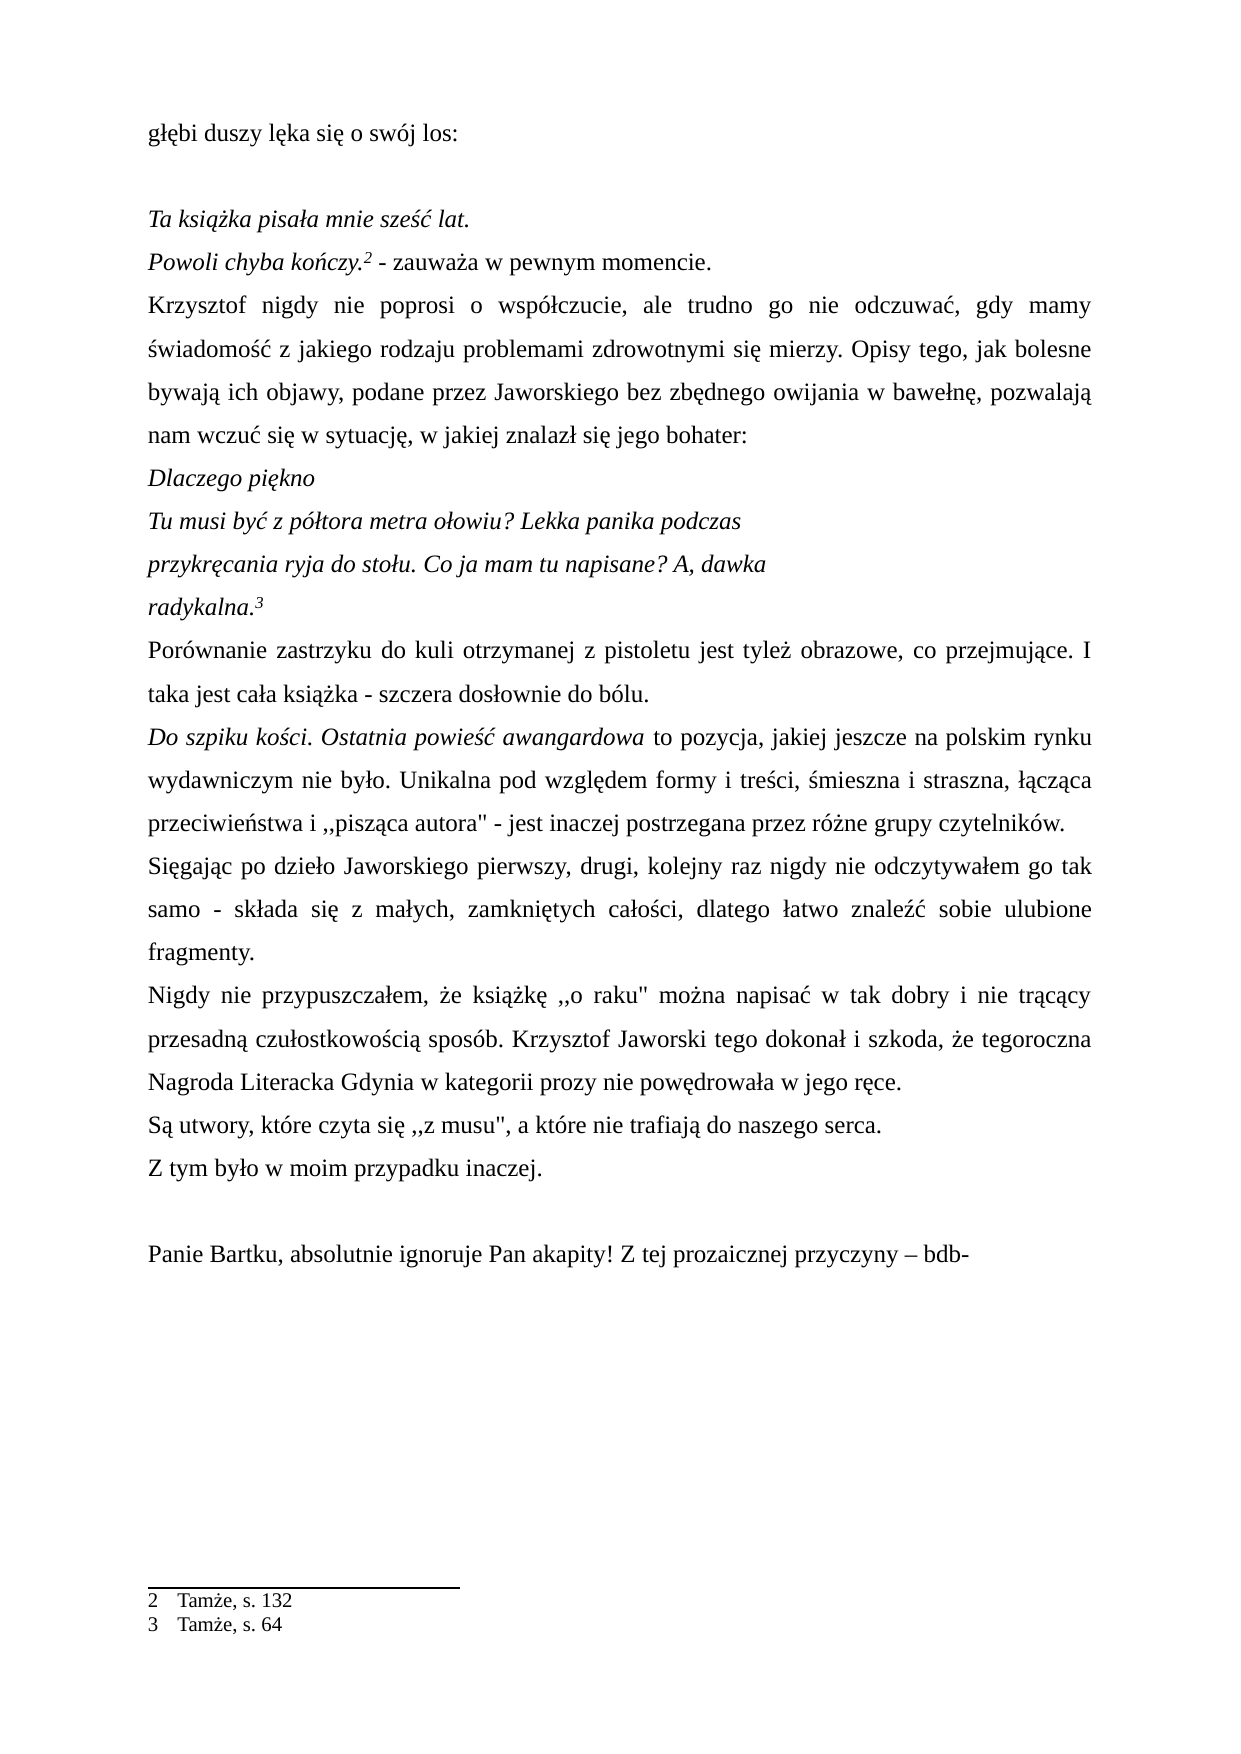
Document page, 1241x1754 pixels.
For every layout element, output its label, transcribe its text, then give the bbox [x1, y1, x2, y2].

text Są utwory, które czyta się ,,z musu", a które nie trafiają do naszego serca. [148, 1110, 1093, 1139]
text Tamże, s. 64 [148, 1612, 1093, 1636]
text Sięgając po dzieło Jaworskiego pierwszy, drugi, kolejny raz nigdy nie odczytywałem go tak samo - składa się z małych, zamkniętych całości, dlatego łatwo znaleźć sobie ulubione fragmenty. [148, 851, 1093, 966]
text Panie Bartku, absolutnie ignoruje Pan akapity! Z tej prozaicznej przyczyny – bdb- [148, 1239, 1093, 1268]
text głębi duszy lęka się o swój los: [148, 118, 1093, 147]
text Z tym było w moim przypadku inaczej. [148, 1153, 1093, 1182]
text Nigdy nie przypuszczałem, że książkę ,,o raku" można napisać w tak dobry i nie trącący przesadną czułostkowością sposób. Krzysztof Jaworski tego dokonał i szkoda, że tegoroczna Nagroda Literacka Gdynia w kategorii prozy nie powędrowała w jego ręce. [148, 981, 1093, 1096]
text Powoli chyba kończy. - zauważa w pewnym momencie. [148, 247, 1093, 276]
text Porównanie zastrzyku do kuli otrzymanej z pistoletu jest tyleż obrazowe, co przejmujące. I taka jest cała książka - szczera dosłownie do bólu. [148, 636, 1093, 707]
text Krzysztof nigdy nie poprosi o współczucie, ale trudno go nie odczuwać, gdy mamy świadomość z jakiego rodzaju problemami zdrowotnymi się mierzy. Opisy tego, jak bolesne bywają ich objawy, podane przez Jaworskiego bez zbędnego owijania w bawełnę, pozwalają nam wczuć się w sytuację, w jakiej znalazł się jego bohater: [148, 291, 1093, 449]
text Tu musi być z półtora metra ołowiu? Lekka panika podczas [148, 506, 1093, 535]
text Ta książka pisała mnie sześć lat. [148, 204, 1093, 233]
text przykręcania ryja do stołu. Co ja mam tu napisane? A, dawka [148, 549, 1093, 578]
text Do szpiku kości. Ostatnia powieść awangardowa to pozycja, jakiej jeszcze na polskim rynku wydawniczym nie było. Unikalna pod względem formy i treści, śmieszna i straszna, łącząca przeciwieństwa i ,,pisząca autora" - jest inaczej postrzegana przez różne grupy czytelników. [148, 722, 1093, 837]
text radykalna. [148, 592, 1093, 621]
text Tamże, s. 132 [148, 1588, 1093, 1612]
text Dlaczego piękno [148, 463, 1093, 492]
